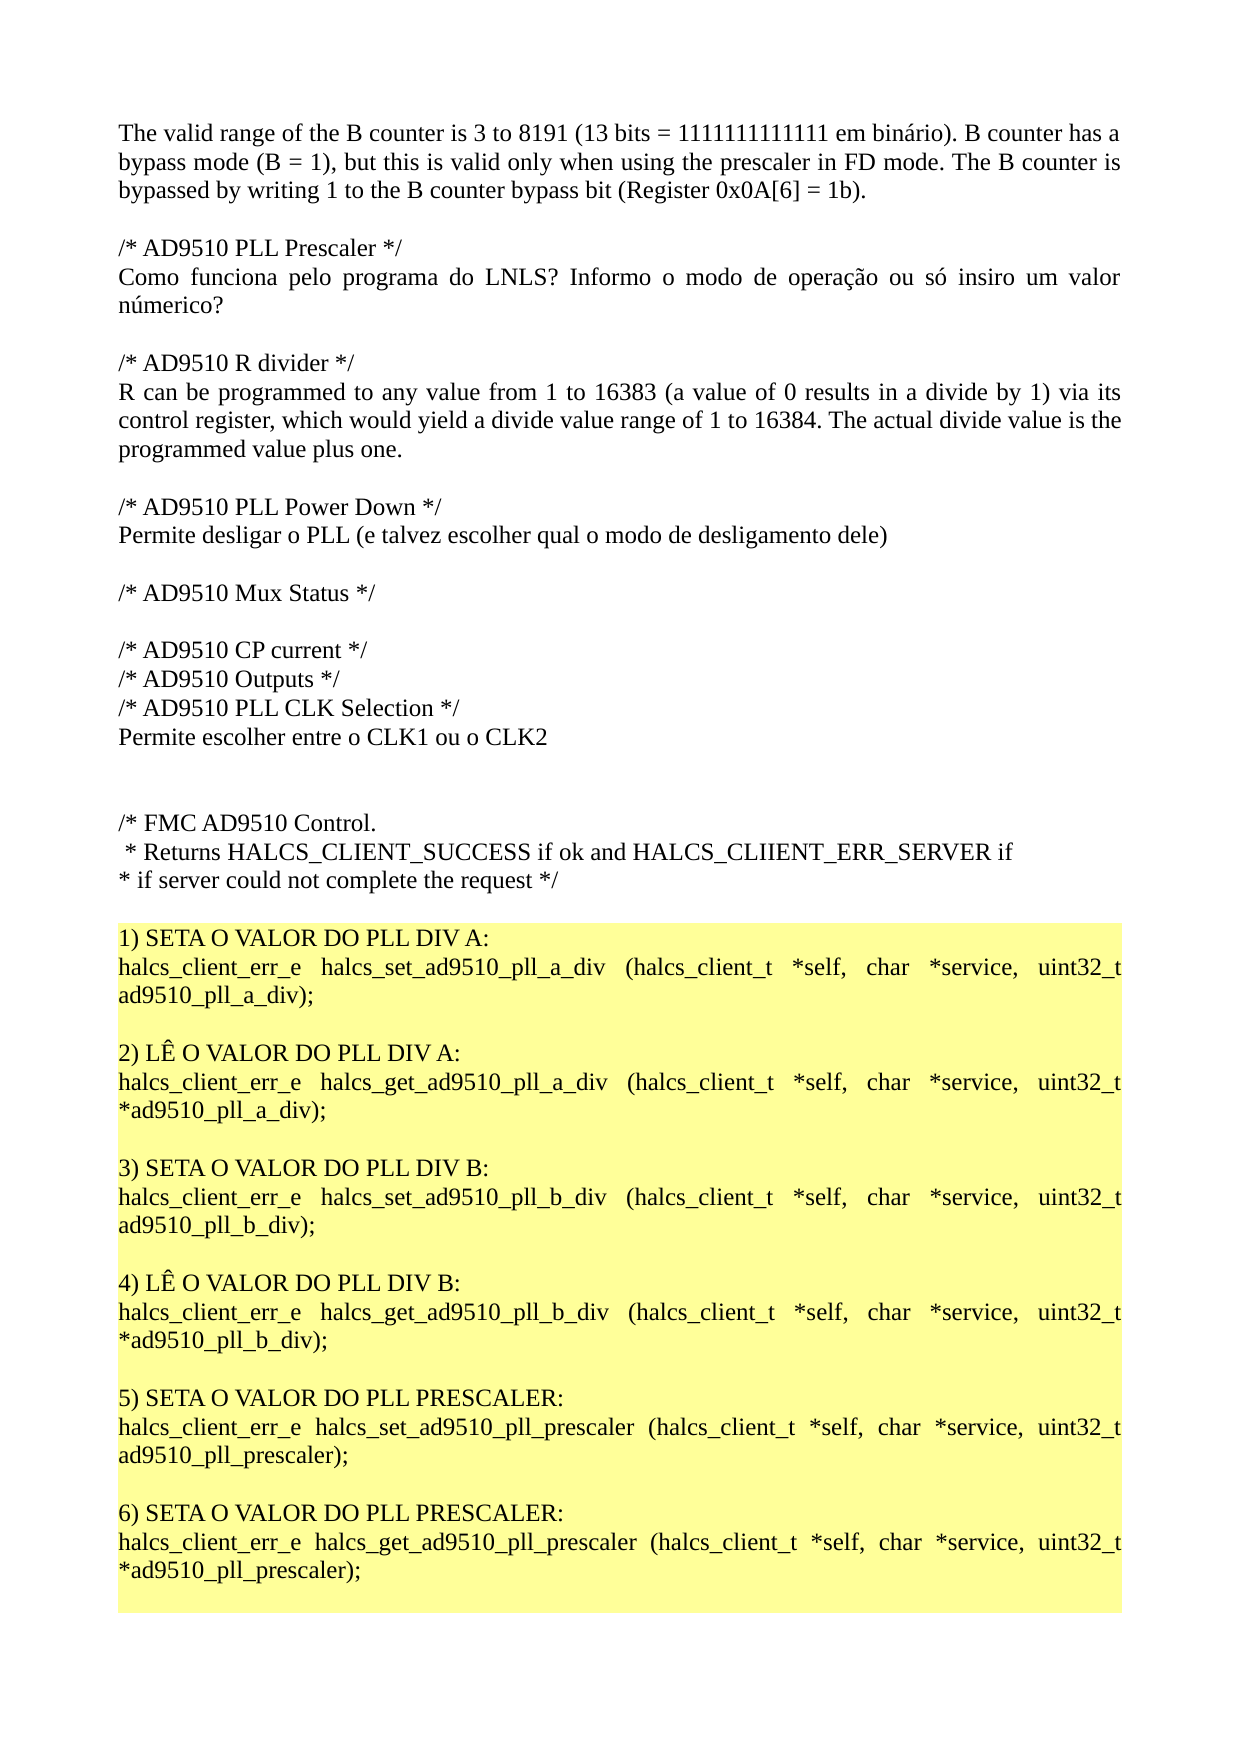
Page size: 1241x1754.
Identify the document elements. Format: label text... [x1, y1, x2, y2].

text halcs_client_err_e halcs_set_ad9510_pll_b_div (halcs_client_t *self, char *service, uint32_t ad9510_pll_b_div); [118, 1182, 1122, 1239]
text halcs_client_err_e halcs_set_ad9510_pll_a_div (halcs_client_t *self, char *service, uint32_t ad9510_pll_a_div); [118, 952, 1122, 1009]
text R can be programmed to any value from 1 to 16383 (a value of 0 results in a divide by 1) via its control register, which would yield a divide value range of 1 to 16384. The actual divide value is the programmed value plus one. [118, 377, 1122, 463]
text /* AD9510 CP current */ [118, 636, 1122, 664]
text 5) SETA O VALOR DO PLL PRESCALER: [118, 1383, 1122, 1412]
text /* AD9510 PLL Prescaler */ [118, 233, 1122, 262]
text /* AD9510 Mux Status */ [118, 578, 1122, 607]
text halcs_client_err_e halcs_set_ad9510_pll_prescaler (halcs_client_t *self, char *service, uint32_t ad9510_pll_prescaler); [118, 1412, 1122, 1469]
text 6) SETA O VALOR DO PLL PRESCALER: [118, 1498, 1122, 1527]
text 4) LÊ O VALOR DO PLL DIV B: [118, 1268, 1122, 1297]
text 3) SETA O VALOR DO PLL DIV B: [118, 1153, 1122, 1182]
text halcs_client_err_e halcs_get_ad9510_pll_prescaler (halcs_client_t *self, char *service, uint32_t *ad9510_pll_prescaler); [118, 1527, 1122, 1584]
text /* AD9510 PLL Power Down */ [118, 492, 1122, 521]
text * if server could not complete the request */ [118, 866, 1122, 894]
text halcs_client_err_e halcs_get_ad9510_pll_a_div (halcs_client_t *self, char *service, uint32_t *ad9510_pll_a_div); [118, 1067, 1122, 1124]
text Como funciona pelo programa do LNLS? Informo o modo de operação ou só insiro um valor númerico? [118, 262, 1122, 319]
text /* AD9510 Outputs */ [118, 664, 1122, 693]
text The valid range of the B counter is 3 to 8191 (13 bits = 1111111111111 em binário). B counter has a bypass mode (B = 1), but this is valid only when using the prescaler in FD mode. The B counter is bypassed by writing 1 to the B counter bypass bit (Register 0x0A[6] = 1b). [118, 118, 1122, 204]
text Permite desligar o PLL (e talvez escolher qual o modo de desligamento dele) [118, 521, 1122, 549]
text /* AD9510 R divider */ [118, 348, 1122, 377]
text Permite escolher entre o CLK1 ou o CLK2 [118, 722, 1122, 751]
text halcs_client_err_e halcs_get_ad9510_pll_b_div (halcs_client_t *self, char *service, uint32_t *ad9510_pll_b_div); [118, 1297, 1122, 1354]
text * Returns HALCS_CLIENT_SUCCESS if ok and HALCS_CLIIENT_ERR_SERVER if [118, 837, 1122, 866]
text /* FMC AD9510 Control. [118, 808, 1122, 837]
text 2) LÊ O VALOR DO PLL DIV A: [118, 1038, 1122, 1067]
text 1) SETA O VALOR DO PLL DIV A: [118, 923, 1122, 952]
text /* AD9510 PLL CLK Selection */ [118, 693, 1122, 722]
